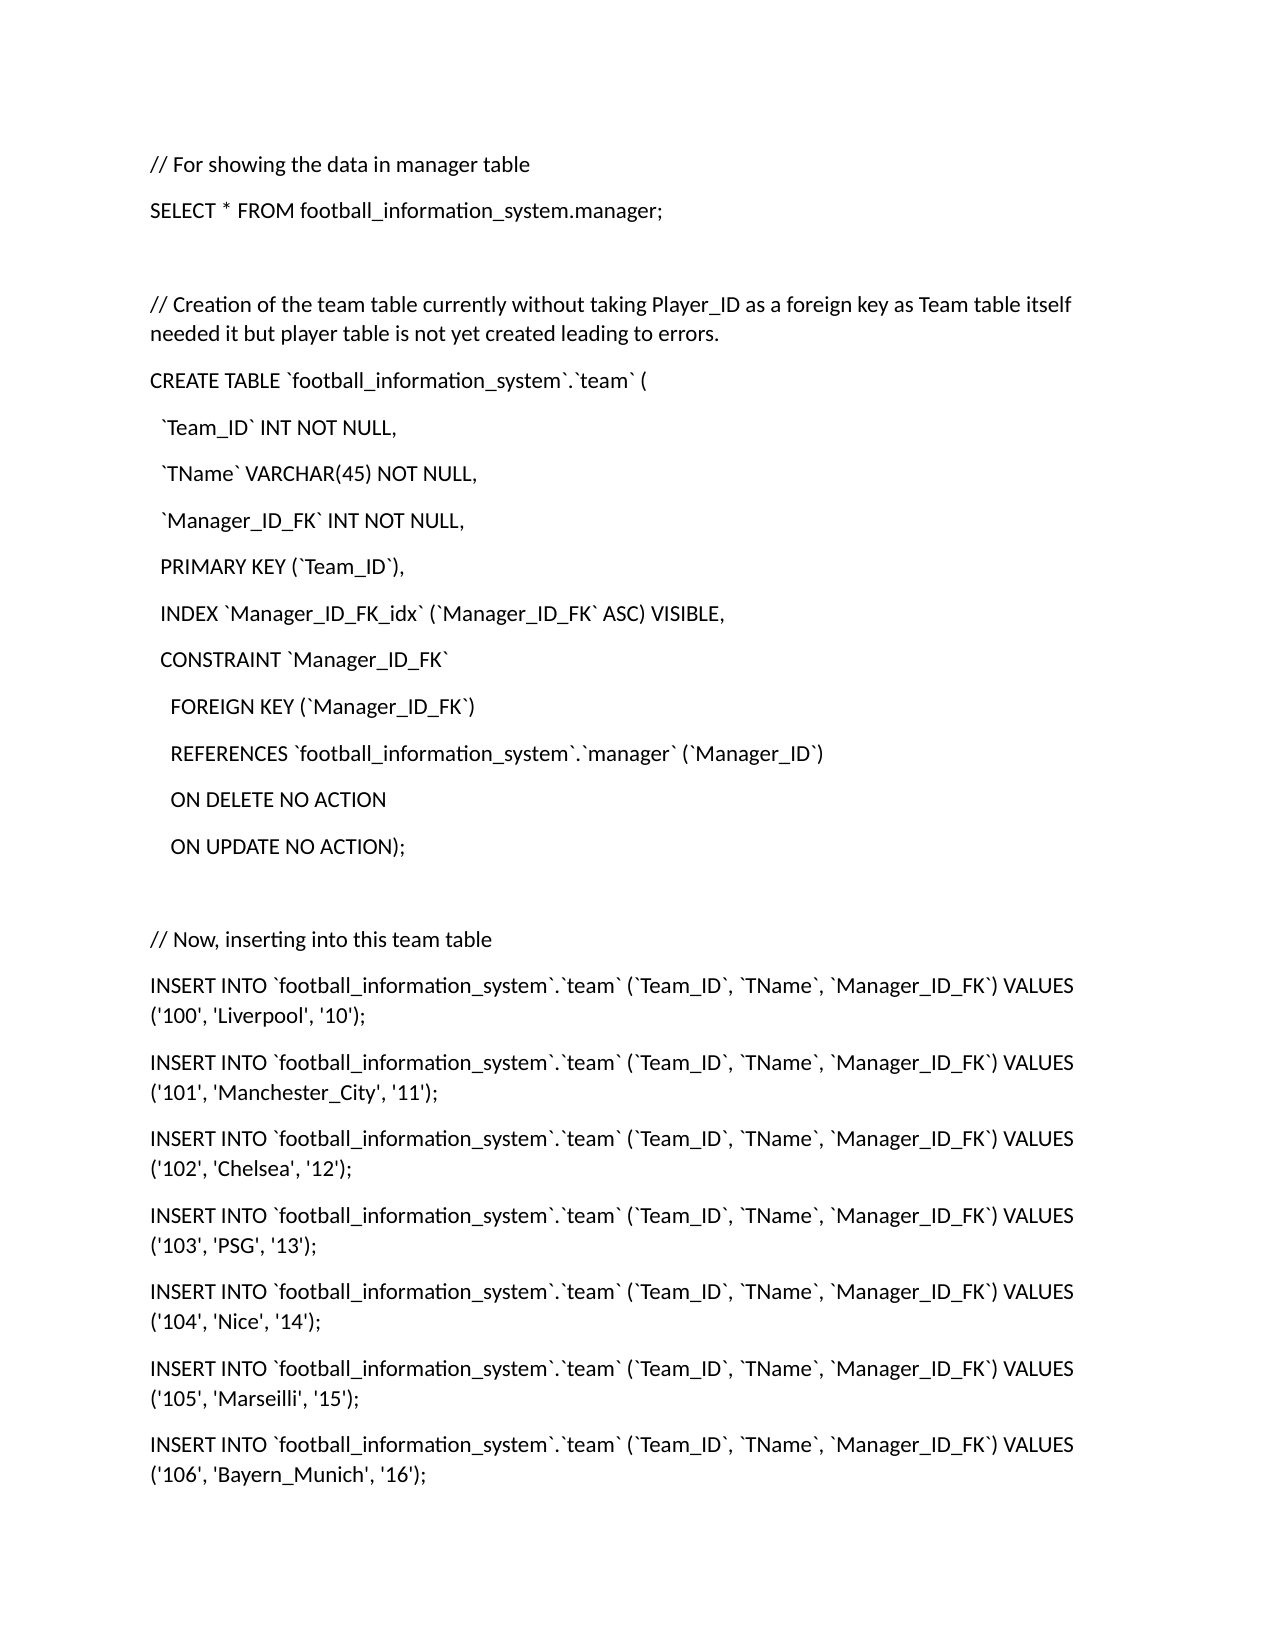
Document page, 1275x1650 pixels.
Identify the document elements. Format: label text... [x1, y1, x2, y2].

text CONSTRAINT `Manager_ID_FK` [150, 646, 1125, 673]
text INSERT INTO `football_information_system`.`team` (`Team_ID`, `TName`, `Manager_ID_FK`) VALUES ('101', 'Manchester_City', '11'); [150, 1048, 1125, 1106]
text SELECT * FROM football_information_system.manager; [150, 197, 1125, 224]
text INSERT INTO `football_information_system`.`team` (`Team_ID`, `TName`, `Manager_ID_FK`) VALUES ('106', 'Bayern_Munich', '16'); [150, 1430, 1125, 1488]
text PRIMARY KEY (`Team_ID`), [150, 552, 1125, 580]
text `TName` VARCHAR(45) NOT NULL, [150, 459, 1125, 487]
text // Now, inserting into this team table [150, 925, 1125, 953]
text `Team_ID` INT NOT NULL, [150, 413, 1125, 441]
text INSERT INTO `football_information_system`.`team` (`Team_ID`, `TName`, `Manager_ID_FK`) VALUES ('102', 'Chelsea', '12'); [150, 1124, 1125, 1182]
text // Creation of the team table currently without taking Player_ID as a foreign key as Team table itself needed it but player table is not yet created leading to errors. [150, 290, 1125, 348]
text ON UPDATE NO ACTION); [150, 832, 1125, 860]
text REFERENCES `football_information_system`.`manager` (`Manager_ID`) [150, 739, 1125, 767]
text `Manager_ID_FK` INT NOT NULL, [150, 506, 1125, 534]
text CREATE TABLE `football_information_system`.`team` ( [150, 366, 1125, 394]
text ON DELETE NO ACTION [150, 785, 1125, 813]
text INDEX `Manager_ID_FK_idx` (`Manager_ID_FK` ASC) VISIBLE, [150, 599, 1125, 627]
text // For showing the data in manager table [150, 150, 1125, 178]
text INSERT INTO `football_information_system`.`team` (`Team_ID`, `TName`, `Manager_ID_FK`) VALUES ('105', 'Marseilli', '15'); [150, 1354, 1125, 1412]
text INSERT INTO `football_information_system`.`team` (`Team_ID`, `TName`, `Manager_ID_FK`) VALUES ('103', 'PSG', '13'); [150, 1201, 1125, 1259]
text INSERT INTO `football_information_system`.`team` (`Team_ID`, `TName`, `Manager_ID_FK`) VALUES ('104', 'Nice', '14'); [150, 1277, 1125, 1335]
text INSERT INTO `football_information_system`.`team` (`Team_ID`, `TName`, `Manager_ID_FK`) VALUES ('100', 'Liverpool', '10'); [150, 971, 1125, 1029]
text FOREIGN KEY (`Manager_ID_FK`) [150, 692, 1125, 720]
